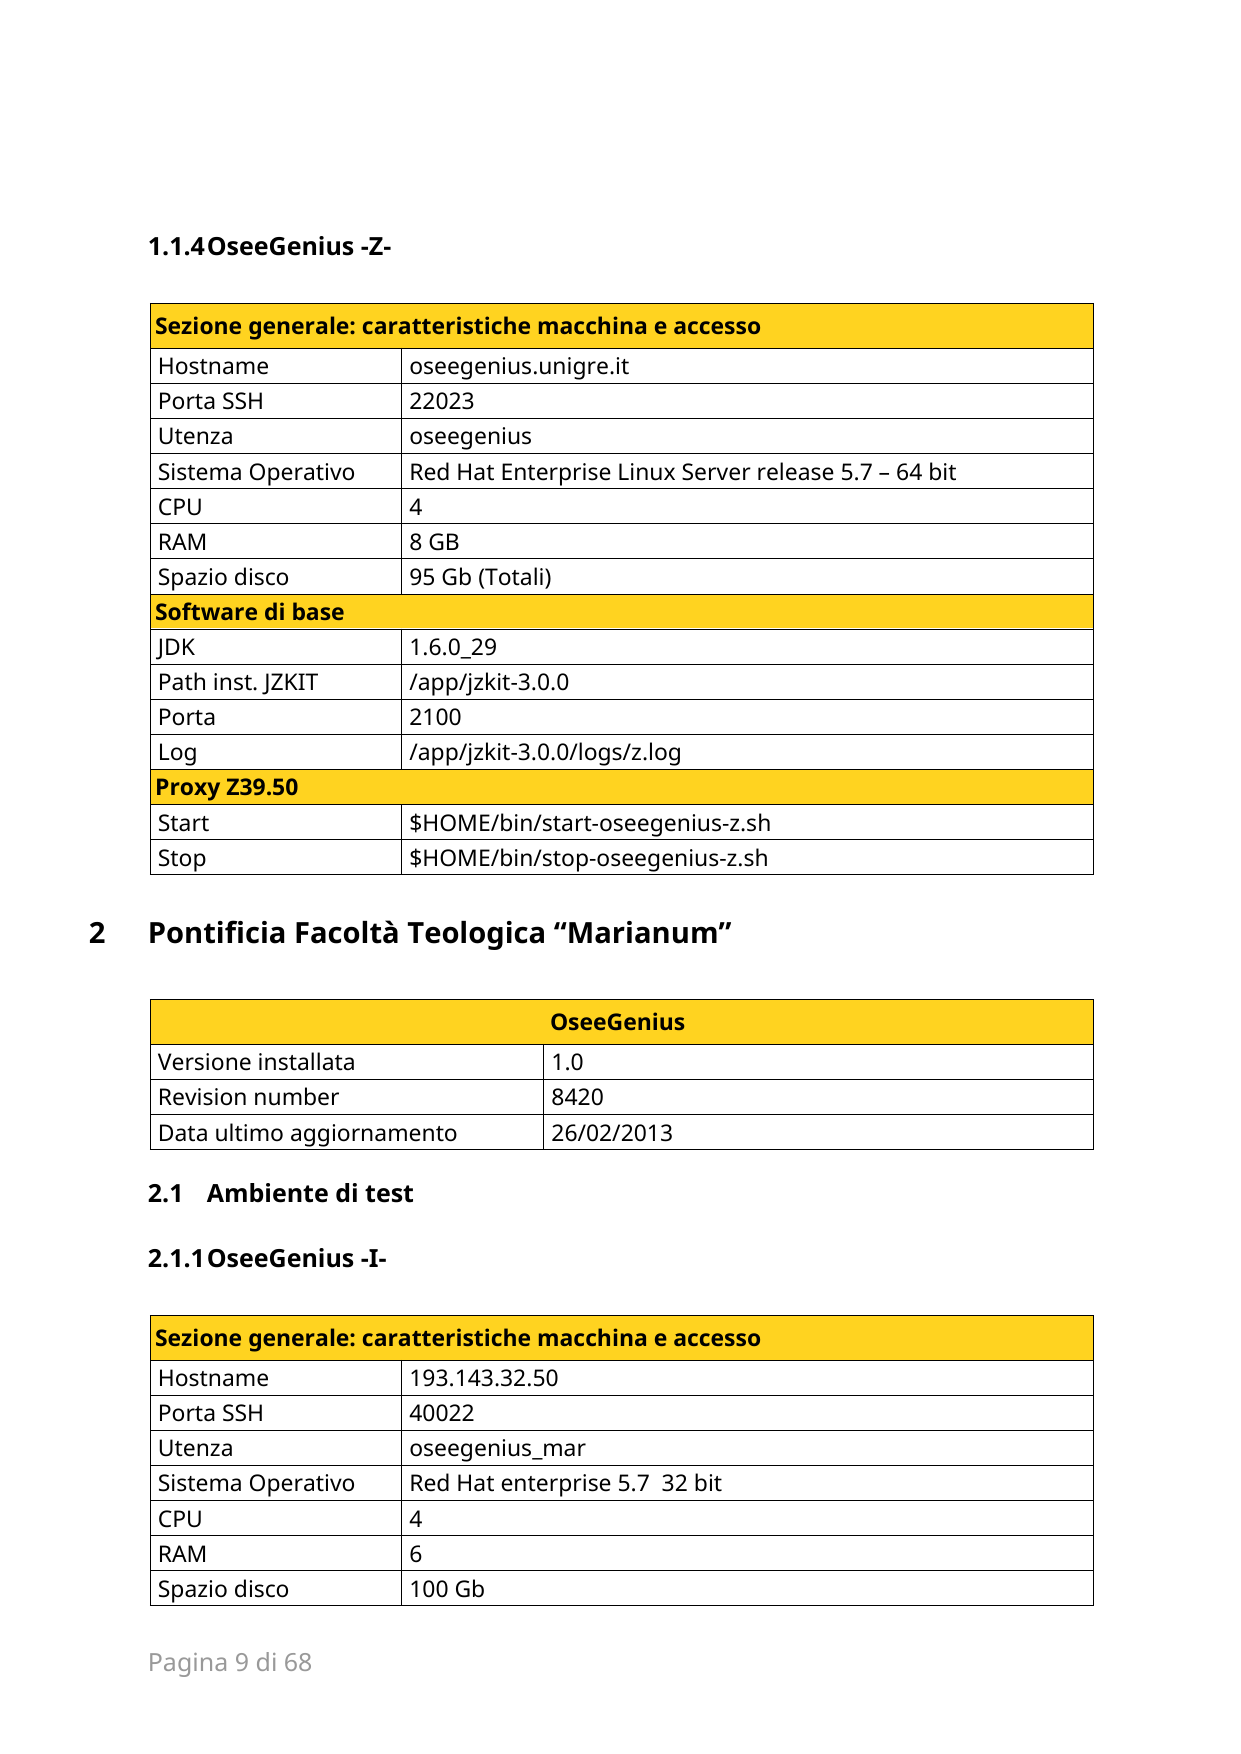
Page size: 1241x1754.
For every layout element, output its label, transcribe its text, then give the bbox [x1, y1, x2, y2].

table_cell Software di base [151, 595, 1093, 628]
table_cell RAM [151, 524, 401, 558]
table_cell Path inst. JZKIT [151, 665, 401, 699]
table_cell Spazio disco [151, 559, 401, 593]
table_cell Proxy Z39.50 [151, 770, 1093, 804]
table_cell /app/jzkit-3.0.0 [402, 665, 1093, 699]
table_cell 4 [402, 489, 1093, 523]
table_cell Hostname [151, 349, 401, 383]
table_cell /app/jzkit-3.0.0/logs/z.log [402, 735, 1093, 769]
table_cell Revision number [151, 1080, 543, 1114]
table_cell Porta SSH [151, 1396, 401, 1430]
table_cell Spazio disco [151, 1571, 401, 1605]
table_cell Red Hat Enterprise Linux Server release 5.7 – 64 bit [402, 454, 1093, 488]
table_cell Log [151, 735, 401, 769]
table_cell oseegenius_mar [402, 1431, 1093, 1465]
table_cell 8420 [544, 1080, 1093, 1114]
subtitle Ambiente di test [148, 1175, 1093, 1209]
table_cell 95 Gb (Totali) [402, 559, 1093, 593]
table_cell RAM [151, 1536, 401, 1570]
table_cell Utenza [151, 1431, 401, 1465]
table_cell Versione installata [151, 1045, 543, 1079]
table_cell oseegenius.unigre.it [402, 349, 1093, 383]
subtitle OseeGenius -I- [148, 1241, 1093, 1274]
table_cell CPU [151, 489, 401, 523]
table_cell oseegenius [402, 419, 1093, 453]
table_cell Data ultimo aggiornamento [151, 1115, 543, 1149]
table_cell CPU [151, 1501, 401, 1535]
table_cell 22023 [402, 384, 1093, 418]
table_cell Sistema Operativo [151, 1466, 401, 1500]
table_cell Sistema Operativo [151, 454, 401, 488]
table_cell 8 GB [402, 524, 1093, 558]
subtitle Pontificia Facoltà Teologica “Marianum” [88, 913, 1093, 952]
table_cell $HOME/bin/stop-oseegenius-z.sh [402, 840, 1093, 874]
table_cell $HOME/bin/start-oseegenius-z.sh [402, 805, 1093, 839]
table_cell 40022 [402, 1396, 1093, 1430]
table_cell 6 [402, 1536, 1093, 1570]
table_header Sezione generale: caratteristiche macchina e accesso [151, 304, 1093, 348]
table_cell Stop [151, 840, 401, 874]
table_cell 100 Gb [402, 1571, 1093, 1605]
table_cell 193.143.32.50 [402, 1361, 1093, 1395]
table_cell Porta [151, 700, 401, 734]
table_cell JDK [151, 630, 401, 664]
table_cell 1.6.0_29 [402, 630, 1093, 664]
table_cell 1.0 [544, 1045, 1093, 1079]
table_cell Red Hat enterprise 5.7 32 bit [402, 1466, 1093, 1500]
table_cell Start [151, 805, 401, 839]
table_cell Porta SSH [151, 384, 401, 418]
table_header Sezione generale: caratteristiche macchina e accesso [151, 1316, 1093, 1360]
table_cell 2100 [402, 700, 1093, 734]
table_header OseeGenius [151, 1000, 1093, 1044]
table_cell 4 [402, 1501, 1093, 1535]
table_cell 26/02/2013 [544, 1115, 1093, 1149]
subtitle OseeGenius -Z- [148, 228, 1093, 263]
table_cell Hostname [151, 1361, 401, 1395]
table_cell Utenza [151, 419, 401, 453]
